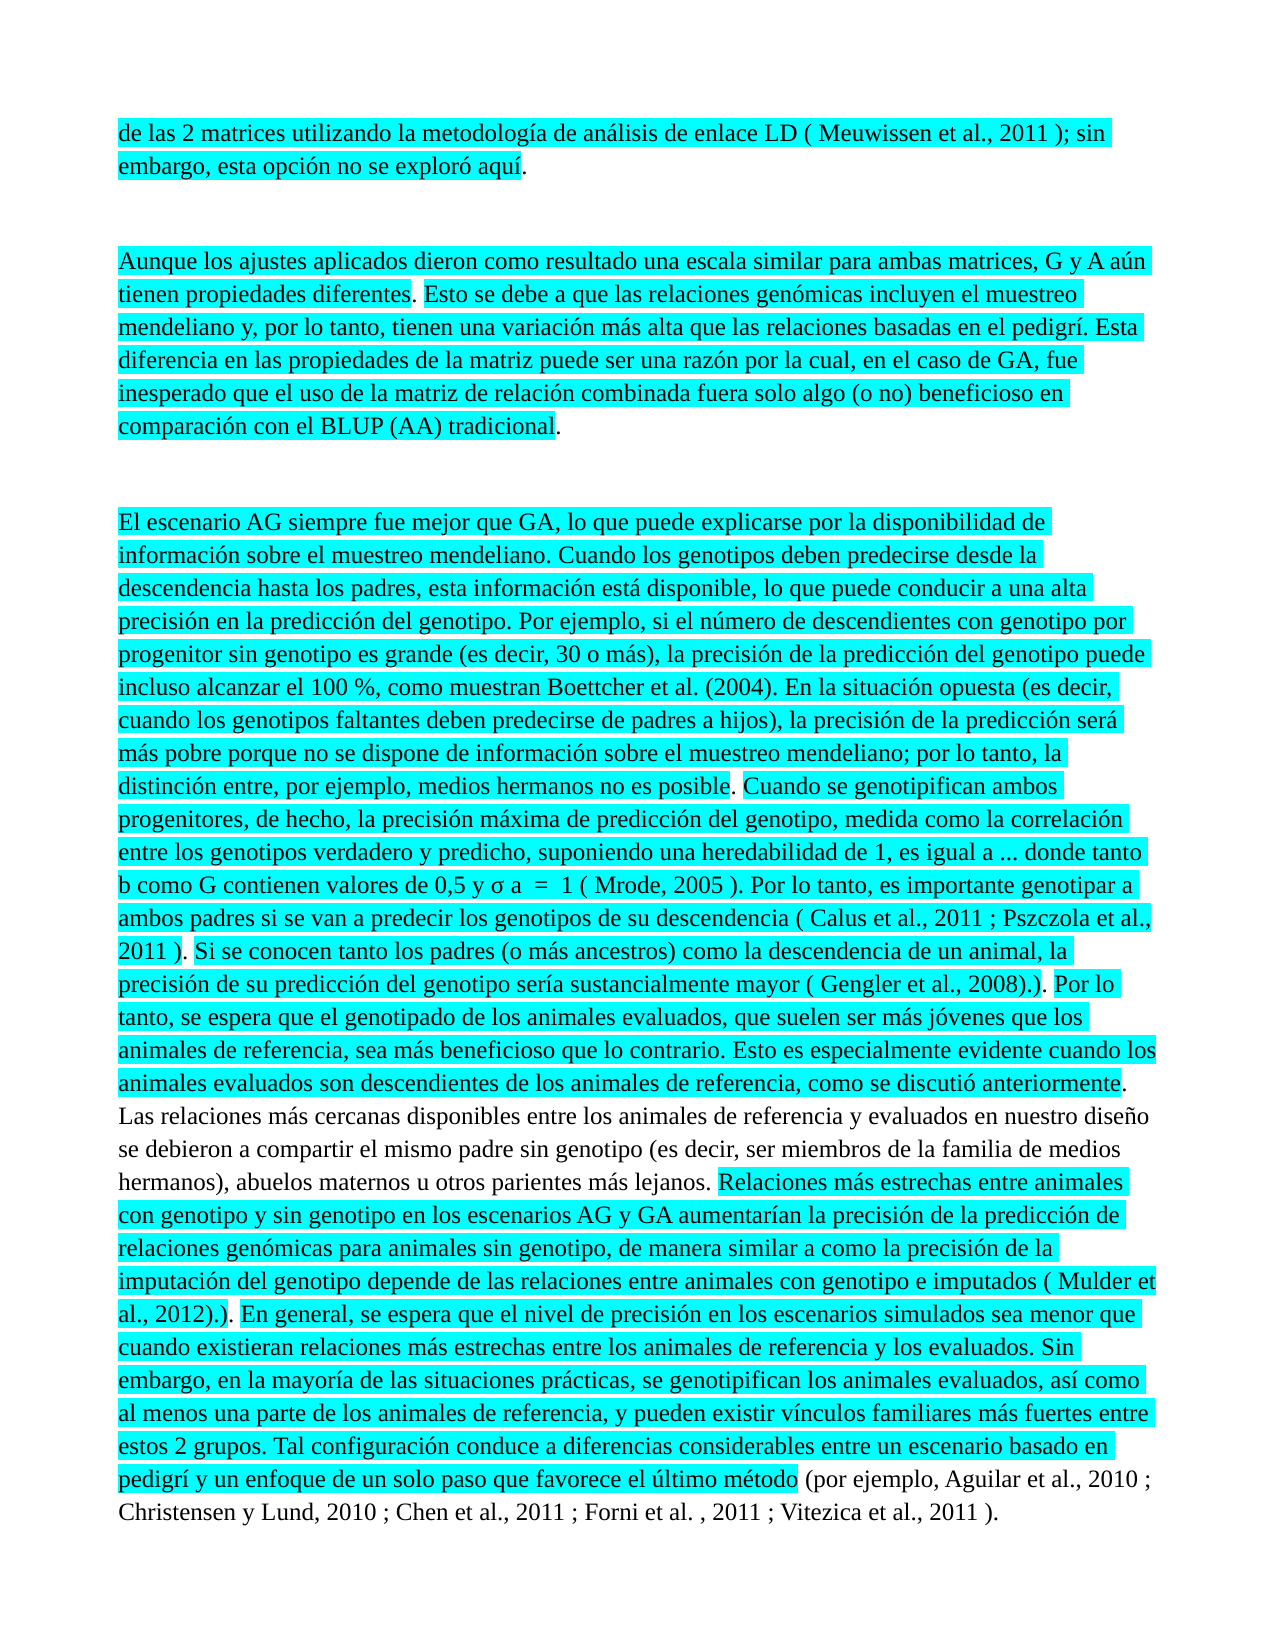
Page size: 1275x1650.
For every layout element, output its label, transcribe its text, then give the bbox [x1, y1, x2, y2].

text El escenario AG siempre fue mejor que GA, lo que puede explicarse por la disponibilidad de información sobre el muestreo mendeliano. Cuando los genotipos deben predecirse desde la descendencia hasta los padres, esta información está disponible, lo que puede conducir a una alta precisión en la predicción del genotipo. Por ejemplo, si el número de descendientes con genotipo por progenitor sin genotipo es grande (es decir, 30 o más), la precisión de la predicción del genotipo puede incluso alcanzar el 100 %, como muestran Boettcher et al. (2004). En la situación opuesta (es decir, cuando los genotipos faltantes deben predecirse de padres a hijos), la precisión de la predicción será más pobre porque no se dispone de información sobre el muestreo mendeliano; por lo tanto, la distinción entre, por ejemplo, medios hermanos no es posible. Cuando se genotipifican ambos progenitores, de hecho, la precisión máxima de predicción del genotipo, medida como la correlación entre los genotipos verdadero y predicho, suponiendo una heredabilidad de 1, es igual a ... donde tanto b como G contienen valores de 0,5 y σ a = 1 ( Mrode, 2005 ). Por lo tanto, es importante genotipar a ambos padres si se van a predecir los genotipos de su descendencia ( Calus et al., 2011 ; Pszczola et al., 2011 ). Si se conocen tanto los padres (o más ancestros) como la descendencia de un animal, la precisión de su predicción del genotipo sería sustancialmente mayor ( Gengler et al., 2008).). Por lo tanto, se espera que el genotipado de los animales evaluados, que suelen ser más jóvenes que los animales de referencia, sea más beneficioso que lo contrario. Esto es especialmente evidente cuando los animales evaluados son descendientes de los animales de referencia, como se discutió anteriormente. Las relaciones más cercanas disponibles entre los animales de referencia y evaluados en nuestro diseño se debieron a compartir el mismo padre sin genotipo (es decir, ser miembros de la familia de medios hermanos), abuelos maternos u otros parientes más lejanos. Relaciones más estrechas entre animales con genotipo y sin genotipo en los escenarios AG y GA aumentarían la precisión de la predicción de relaciones genómicas para animales sin genotipo, de manera similar a como la precisión de la imputación del genotipo depende de las relaciones entre animales con genotipo e imputados ( Mulder et al., 2012).). En general, se espera que el nivel de precisión en los escenarios simulados sea menor que cuando existieran relaciones más estrechas entre los animales de referencia y los evaluados. Sin embargo, en la mayoría de las situaciones prácticas, se genotipifican los animales evaluados, así como al menos una parte de los animales de referencia, y pueden existir vínculos familiares más fuertes entre estos 2 grupos. Tal configuración conduce a diferencias considerables entre un escenario basado en pedigrí y un enfoque de un solo paso que favorece el último método (por ejemplo, Aguilar et al., 2010 ; Christensen y Lund, 2010 ; Chen et al., 2011 ; Forni et al. , 2011 ; Vitezica et al., 2011 ). [118, 507, 1157, 1526]
text de las 2 matrices utilizando la metodología de análisis de enlace LD ( Meuwissen et al., 2011 ); sin embargo, esta opción no se exploró aquí. [118, 118, 1157, 180]
text Aunque los ajustes aplicados dieron como resultado una escala similar para ambas matrices, G y A aún tienen propiedades diferentes. Esto se debe a que las relaciones genómicas incluyen el muestreo mendeliano y, por lo tanto, tienen una variación más alta que las relaciones basadas en el pedigrí. Esta diferencia en las propiedades de la matriz puede ser una razón por la cual, en el caso de GA, fue inesperado que el uso de la matriz de relación combinada fuera solo algo (o no) beneficioso en comparación con el BLUP (AA) tradicional. [118, 246, 1157, 440]
